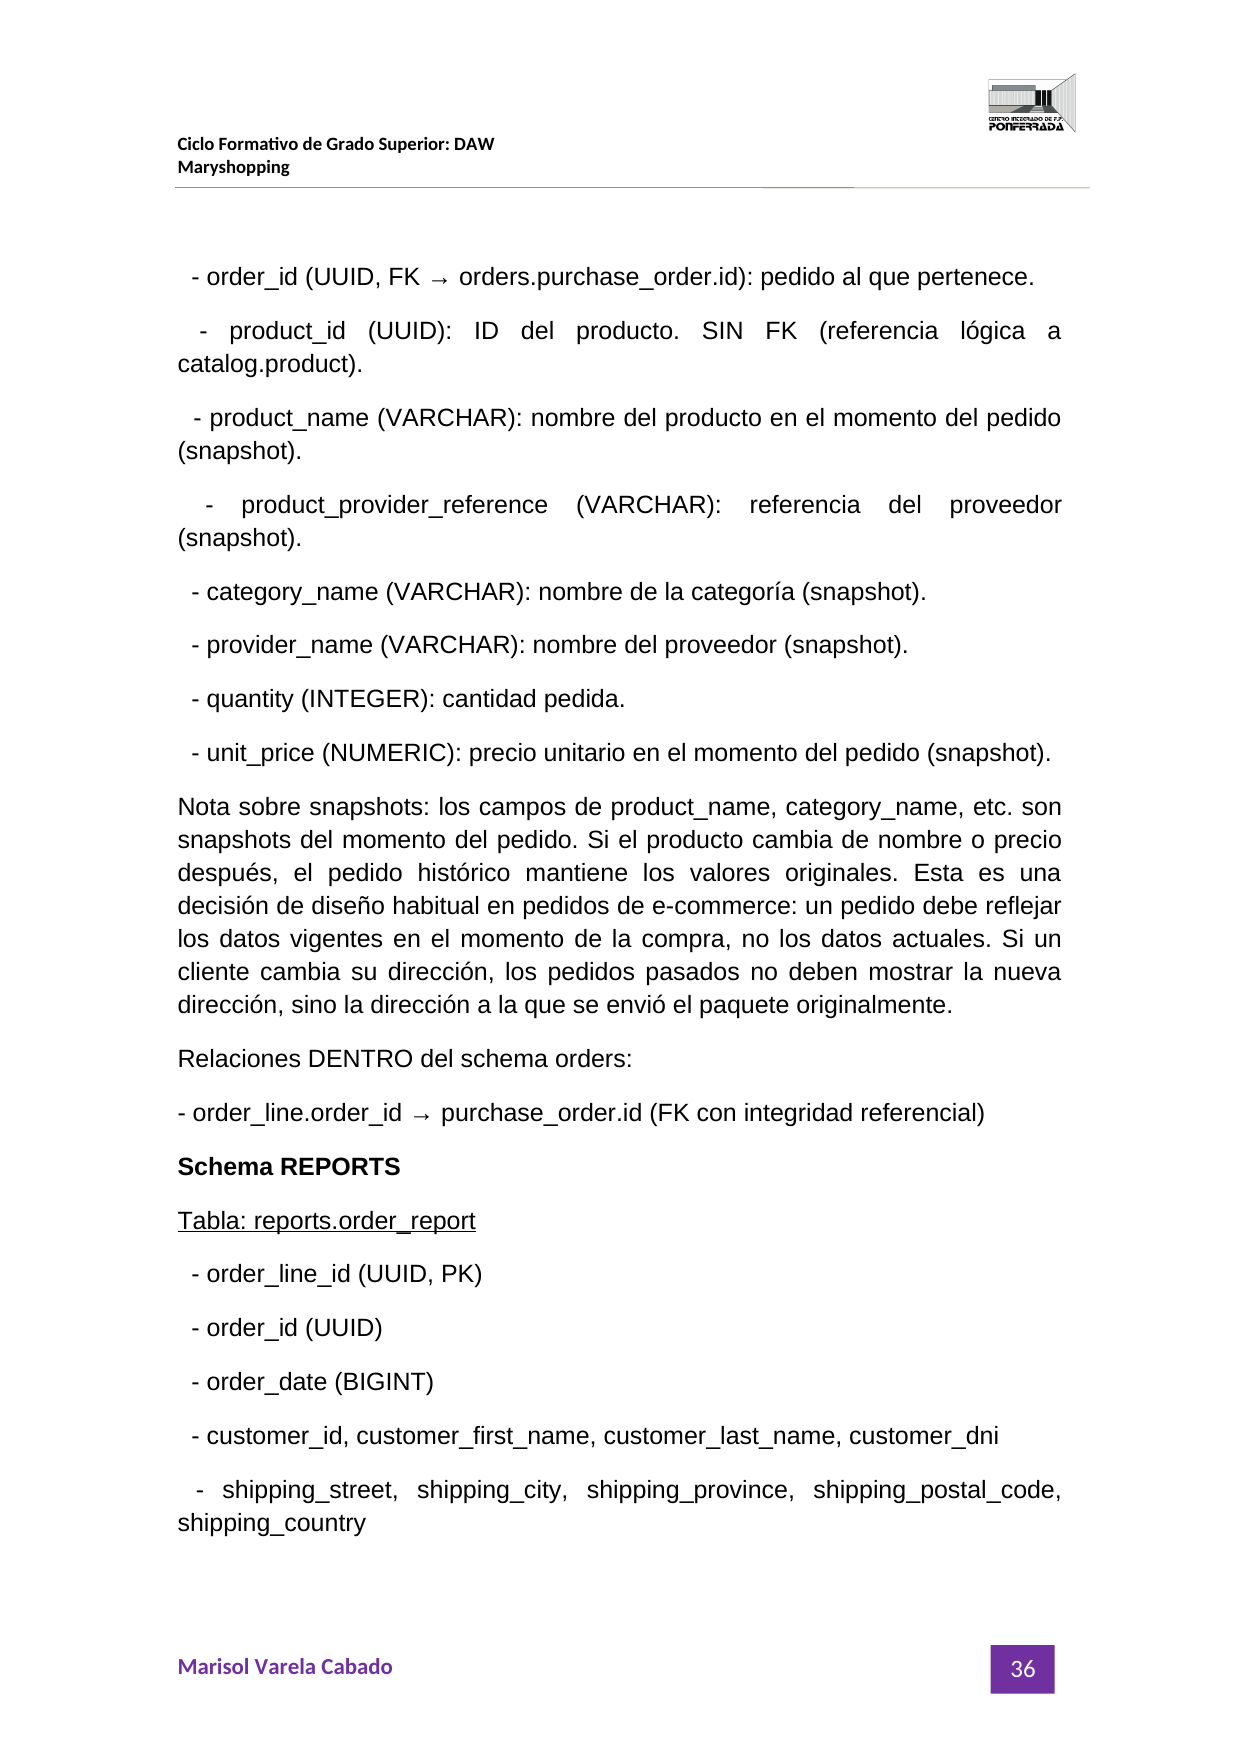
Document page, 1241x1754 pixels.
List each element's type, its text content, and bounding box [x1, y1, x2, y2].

text - product_id (UUID): ID del producto. SIN FK (referencia lógica a catalog.product). [177, 316, 1063, 378]
text Nota sobre snapshots: los campos de product_name, category_name, etc. son snapshots del momento del pedido. Si el producto cambia de nombre o precio después, el pedido histórico mantiene los valores originales. Esta es una decisión de diseño habitual en pedidos de e-commerce: un pedido debe reflejar los datos vigentes en el momento de la compra, no los datos actuales. Si un cliente cambia su dirección, los pedidos pasados no deben mostrar la nueva dirección, sino la dirección a la que se envió el paquete originalmente. [177, 792, 1063, 1019]
text - unit_price (NUMERIC): precio unitario en el momento del pedido (snapshot). [177, 738, 1063, 767]
text - product_provider_reference (VARCHAR): referencia del proveedor (snapshot). [177, 490, 1063, 552]
text - quantity (INTEGER): cantidad pedida. [177, 684, 1063, 713]
text - category_name (VARCHAR): nombre de la categoría (snapshot). [177, 577, 1063, 605]
text Tabla: reports.order_report [177, 1206, 1063, 1234]
text - order_id (UUID, FK → orders.purchase_order.id): pedido al que pertenece. [177, 262, 1063, 291]
text - order_id (UUID) [177, 1313, 1063, 1342]
text - shipping_street, shipping_city, shipping_province, shipping_postal_code, shipping_country [177, 1475, 1063, 1537]
text - product_name (VARCHAR): nombre del producto en el momento del pedido (snapshot). [177, 403, 1063, 465]
text - order_date (BIGINT) [177, 1367, 1063, 1396]
text - customer_id, customer_first_name, customer_last_name, customer_dni [177, 1421, 1063, 1450]
text - order_line_id (UUID, PK) [177, 1259, 1063, 1288]
text - order_line.order_id → purchase_order.id (FK con integridad referencial) [177, 1098, 1063, 1127]
text Schema REPORTS [177, 1152, 1063, 1181]
text - provider_name (VARCHAR): nombre del proveedor (snapshot). [177, 631, 1063, 659]
text Relaciones DENTRO del schema orders: [177, 1044, 1063, 1073]
